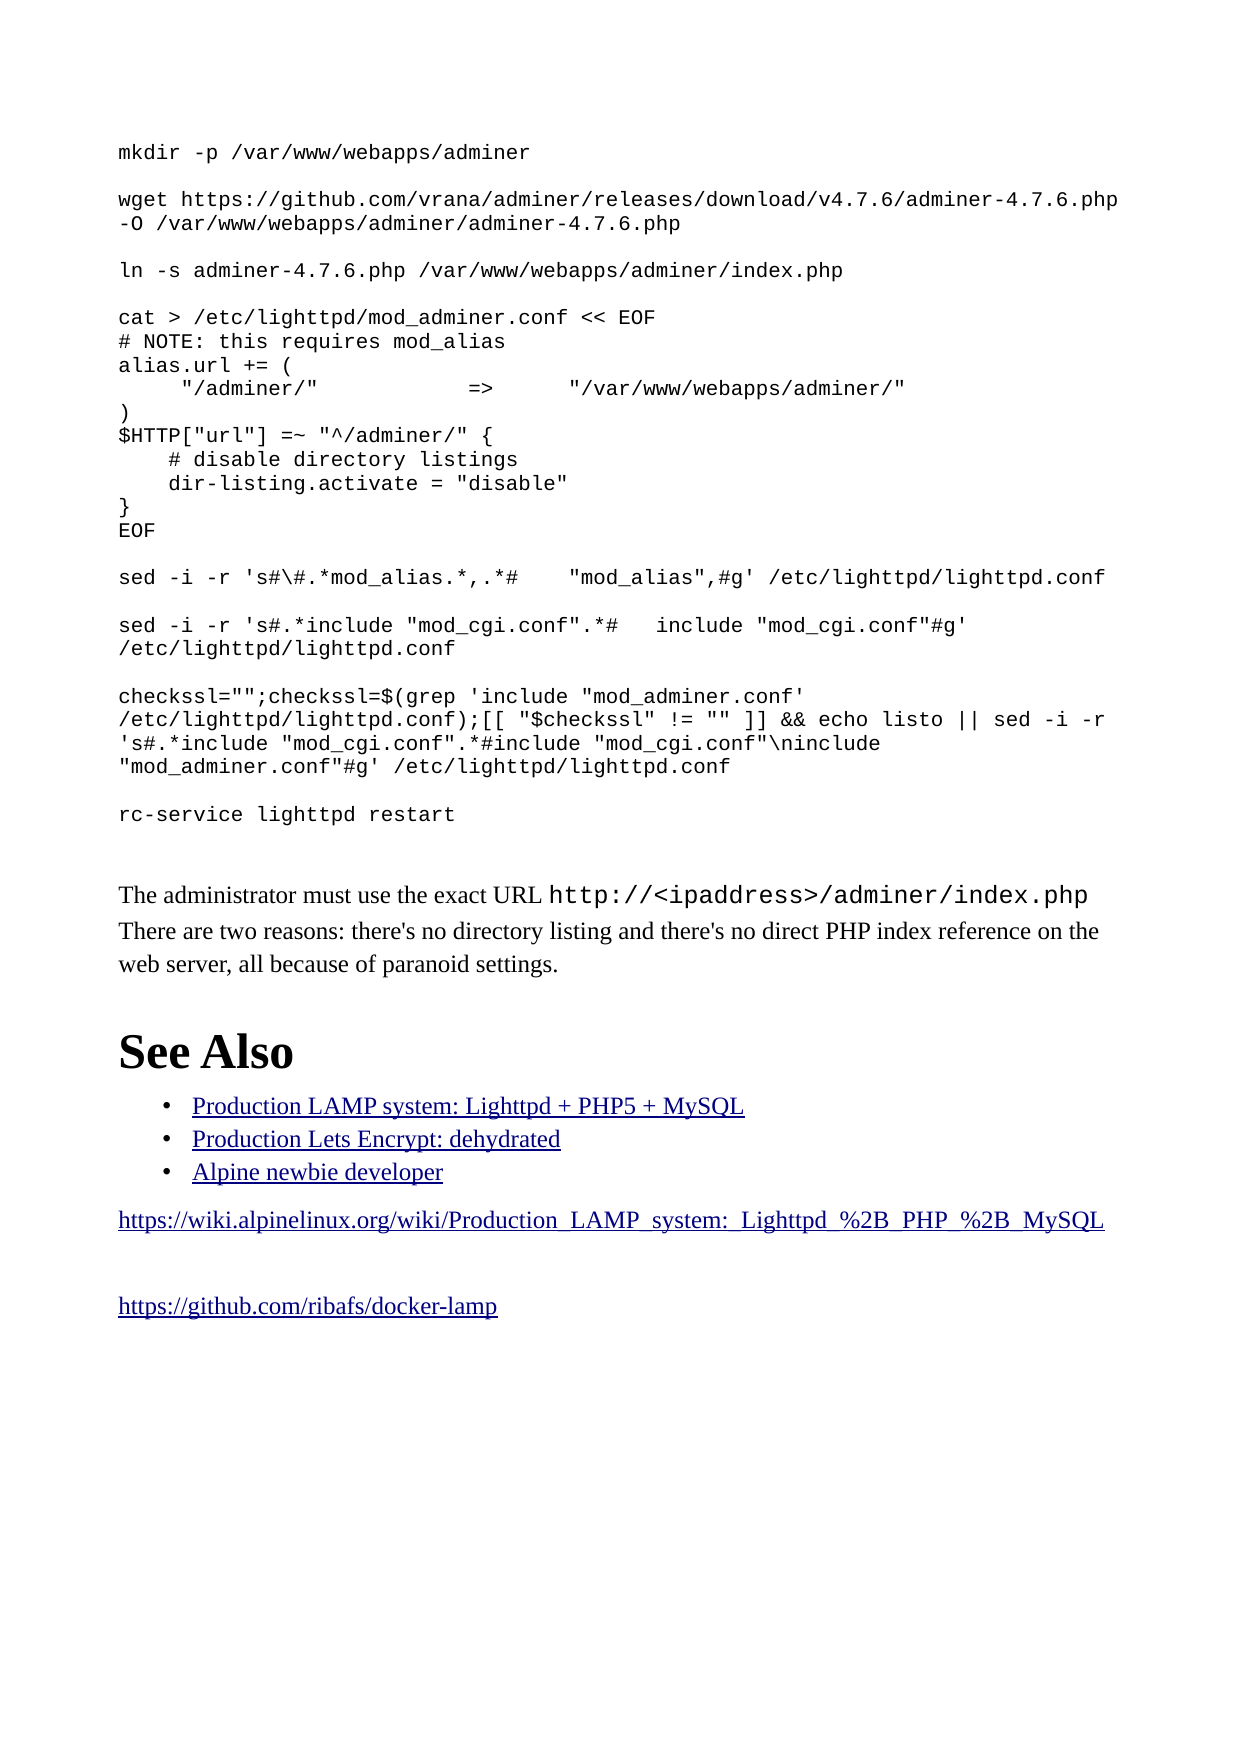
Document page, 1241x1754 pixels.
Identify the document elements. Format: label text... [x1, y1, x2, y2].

text alias.url += ( [118, 354, 1122, 378]
text rc-service lighttpd restart [118, 804, 1122, 827]
list Alpine newbie developer [162, 1157, 1122, 1186]
text sed -i -r 's#.*include "mod_cgi.conf".*# include "mod_cgi.conf"#g' /etc/lighttpd/lighttpd.conf [118, 615, 1122, 662]
text mkdir -p /var/www/webapps/adminer [118, 142, 1122, 165]
text cat > /etc/lighttpd/mod_adminer.conf << EOF [118, 307, 1122, 331]
text The administrator must use the exact URL http://<ipaddress>/adminer/index.php There are two reasons: there's no directory listing and there's no direct PHP index reference on the web server, all because of paranoid settings. [118, 881, 1122, 977]
text https://wiki.alpinelinux.org/wiki/Production_LAMP_system:_Lighttpd_%2B_PHP_%2B_MySQL [118, 1205, 1122, 1234]
text wget https://github.com/vrana/adminer/releases/download/v4.7.6/adminer-4.7.6.php -O /var/www/webapps/adminer/adminer-4.7.6.php [118, 189, 1122, 236]
text } [118, 496, 1122, 520]
text dir-listing.activate = "disable" [118, 473, 1122, 496]
text https://github.com/ribafs/docker-lamp [118, 1291, 1122, 1320]
list Production Lets Encrypt: dehydrated [162, 1124, 1122, 1153]
list Production LAMP system: Lighttpd + PHP5 + MySQL [162, 1091, 1122, 1120]
text ln -s adminer-4.7.6.php /var/www/webapps/adminer/index.php [118, 260, 1122, 284]
text # NOTE: this requires mod_alias [118, 331, 1122, 354]
text sed -i -r 's#\#.*mod_alias.*,.*# "mod_alias",#g' /etc/lighttpd/lighttpd.conf [118, 567, 1122, 591]
text $HTTP["url"] =~ "^/adminer/" { [118, 426, 1122, 449]
text ) [118, 402, 1122, 426]
subtitle See Also [118, 1021, 1122, 1079]
text EOF [118, 520, 1122, 544]
text checkssl="";checkssl=$(grep 'include "mod_adminer.conf' /etc/lighttpd/lighttpd.conf);[[ "$checkssl" != "" ]] && echo listo || sed -i -r 's#.*include "mod_cgi.conf".*#include "mod_cgi.conf"\ninclude "mod_adminer.conf"#g' /etc/lighttpd/lighttpd.conf [118, 686, 1122, 780]
text "/adminer/" => "/var/www/webapps/adminer/" [118, 378, 1122, 402]
text # disable directory listings [118, 449, 1122, 473]
